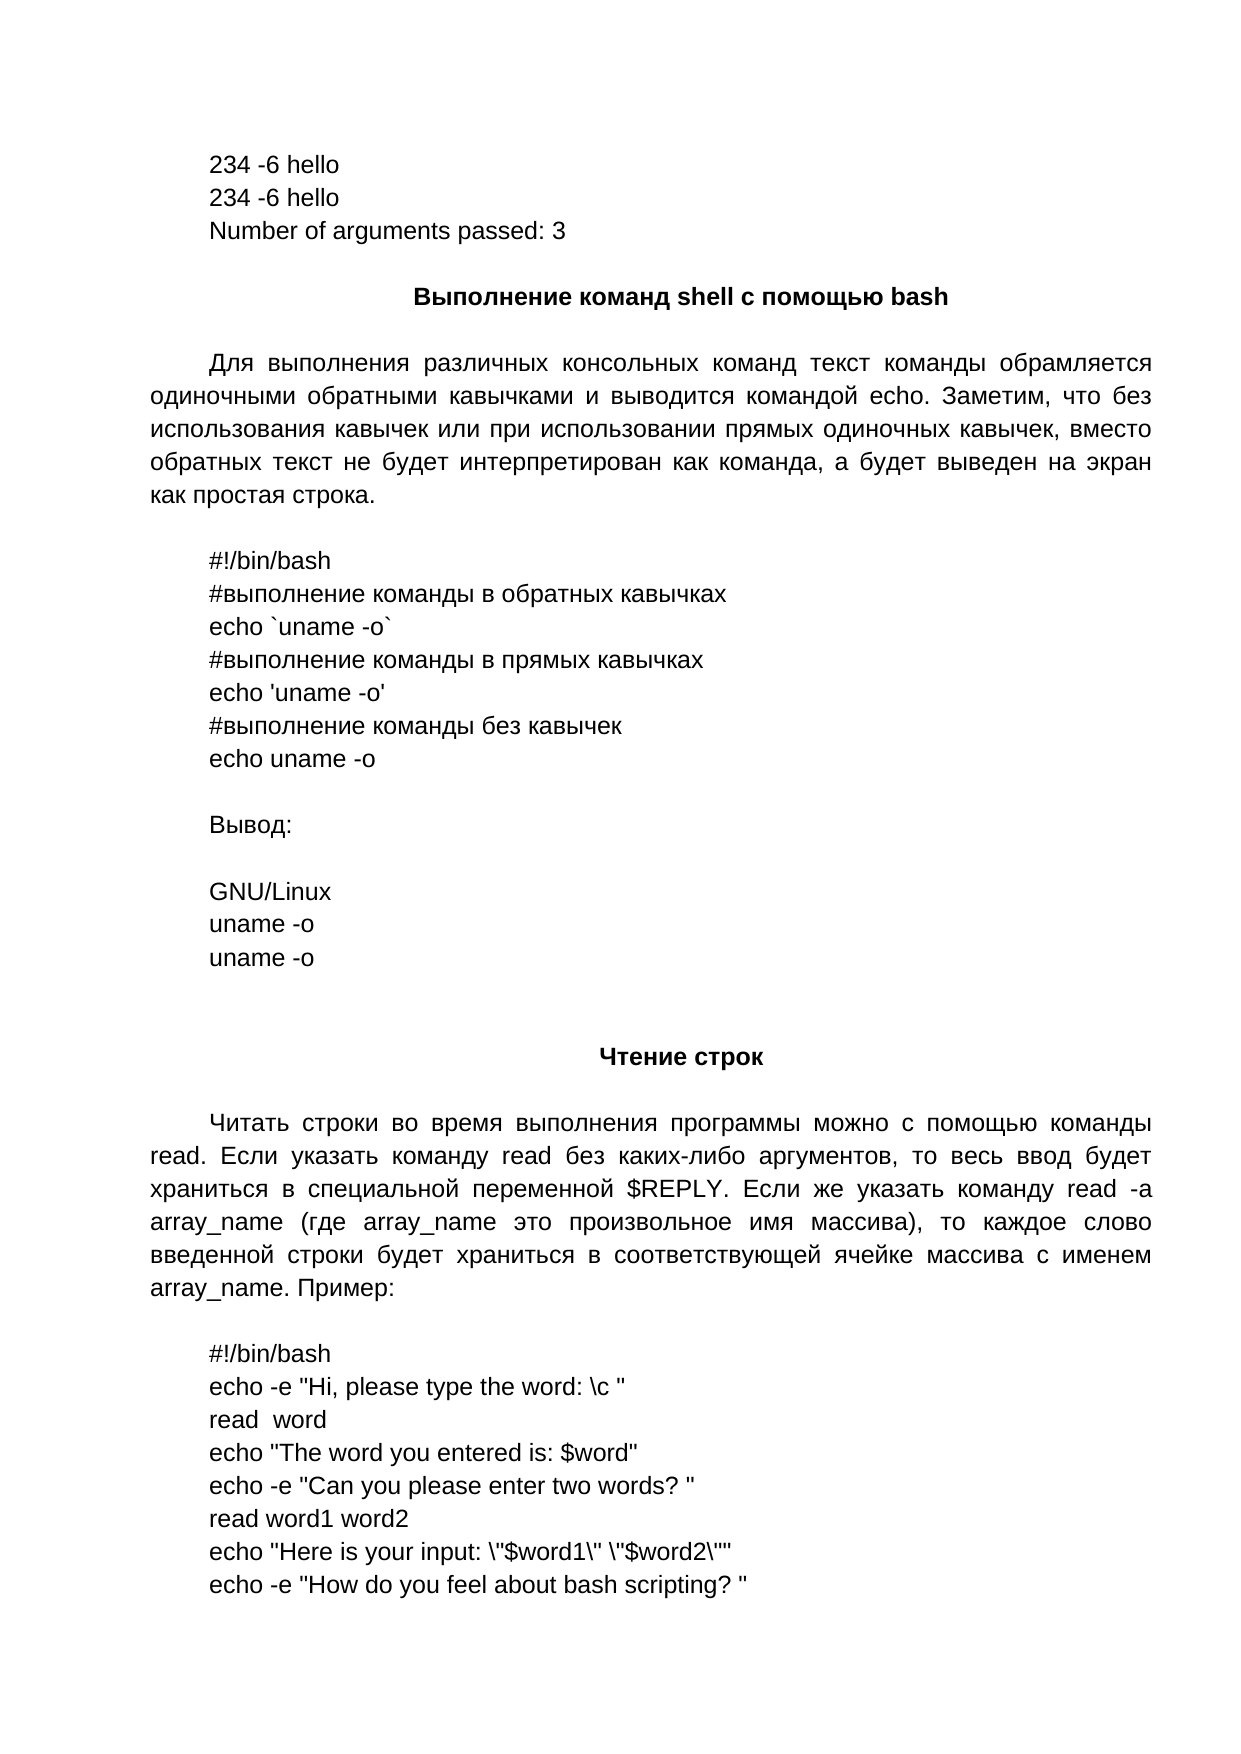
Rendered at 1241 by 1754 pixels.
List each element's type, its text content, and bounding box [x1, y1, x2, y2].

text echo uname -o [150, 744, 1153, 773]
text 234 -6 hello [150, 150, 1153, 179]
text Для выполнения различных консольных команд текст команды обрамляется одиночными обратными кавычками и выводится командой echo. Заметим, что без использования кавычек или при использовании прямых одиночных кавычек, вместо обратных текст не будет интерпретирован как команда, а будет выведен на экран как простая строка. [150, 348, 1153, 509]
text #выполнение команды без кавычек [150, 711, 1153, 740]
text echo -e "How do you feel about bash scripting? " [150, 1570, 1153, 1599]
text read word [150, 1405, 1153, 1433]
text Выполнение команд shell с помощью bash [150, 282, 1153, 311]
text echo -e "Can you please enter two words? " [150, 1471, 1153, 1499]
text #!/bin/bash [150, 546, 1153, 575]
text echo `uname -o` [150, 612, 1153, 641]
text Чтение строк [150, 1042, 1153, 1070]
text echo 'uname -o' [150, 678, 1153, 707]
text #!/bin/bash [150, 1339, 1153, 1367]
text Number of arguments passed: 3 [150, 216, 1153, 245]
text uname -o [150, 909, 1153, 938]
text Читать строки во время выполнения программы можно с помощью команды read. Если указать команду read без каких-либо аргументов, то весь ввод будет храниться в специальной переменной $REPLY. Если же указать команду read -a array_name (где array_name это произвольное имя массива), то каждое слово введенной строки будет храниться в соответствующей ячейке массива с именем array_name. Пример: [150, 1108, 1153, 1301]
text echo "Here is your input: \"$word1\" \"$word2\"" [150, 1537, 1153, 1566]
text echo -e "Hi, please type the word: \c " [150, 1372, 1153, 1401]
text Вывод: [150, 810, 1153, 839]
text #выполнение команды в прямых кавычках [150, 645, 1153, 674]
text echo "The word you entered is: $word" [150, 1438, 1153, 1467]
text uname -o [150, 942, 1153, 971]
text 234 -6 hello [150, 183, 1153, 212]
text read word1 word2 [150, 1504, 1153, 1533]
text GNU/Linux [150, 876, 1153, 905]
text #выполнение команды в обратных кавычках [150, 579, 1153, 608]
